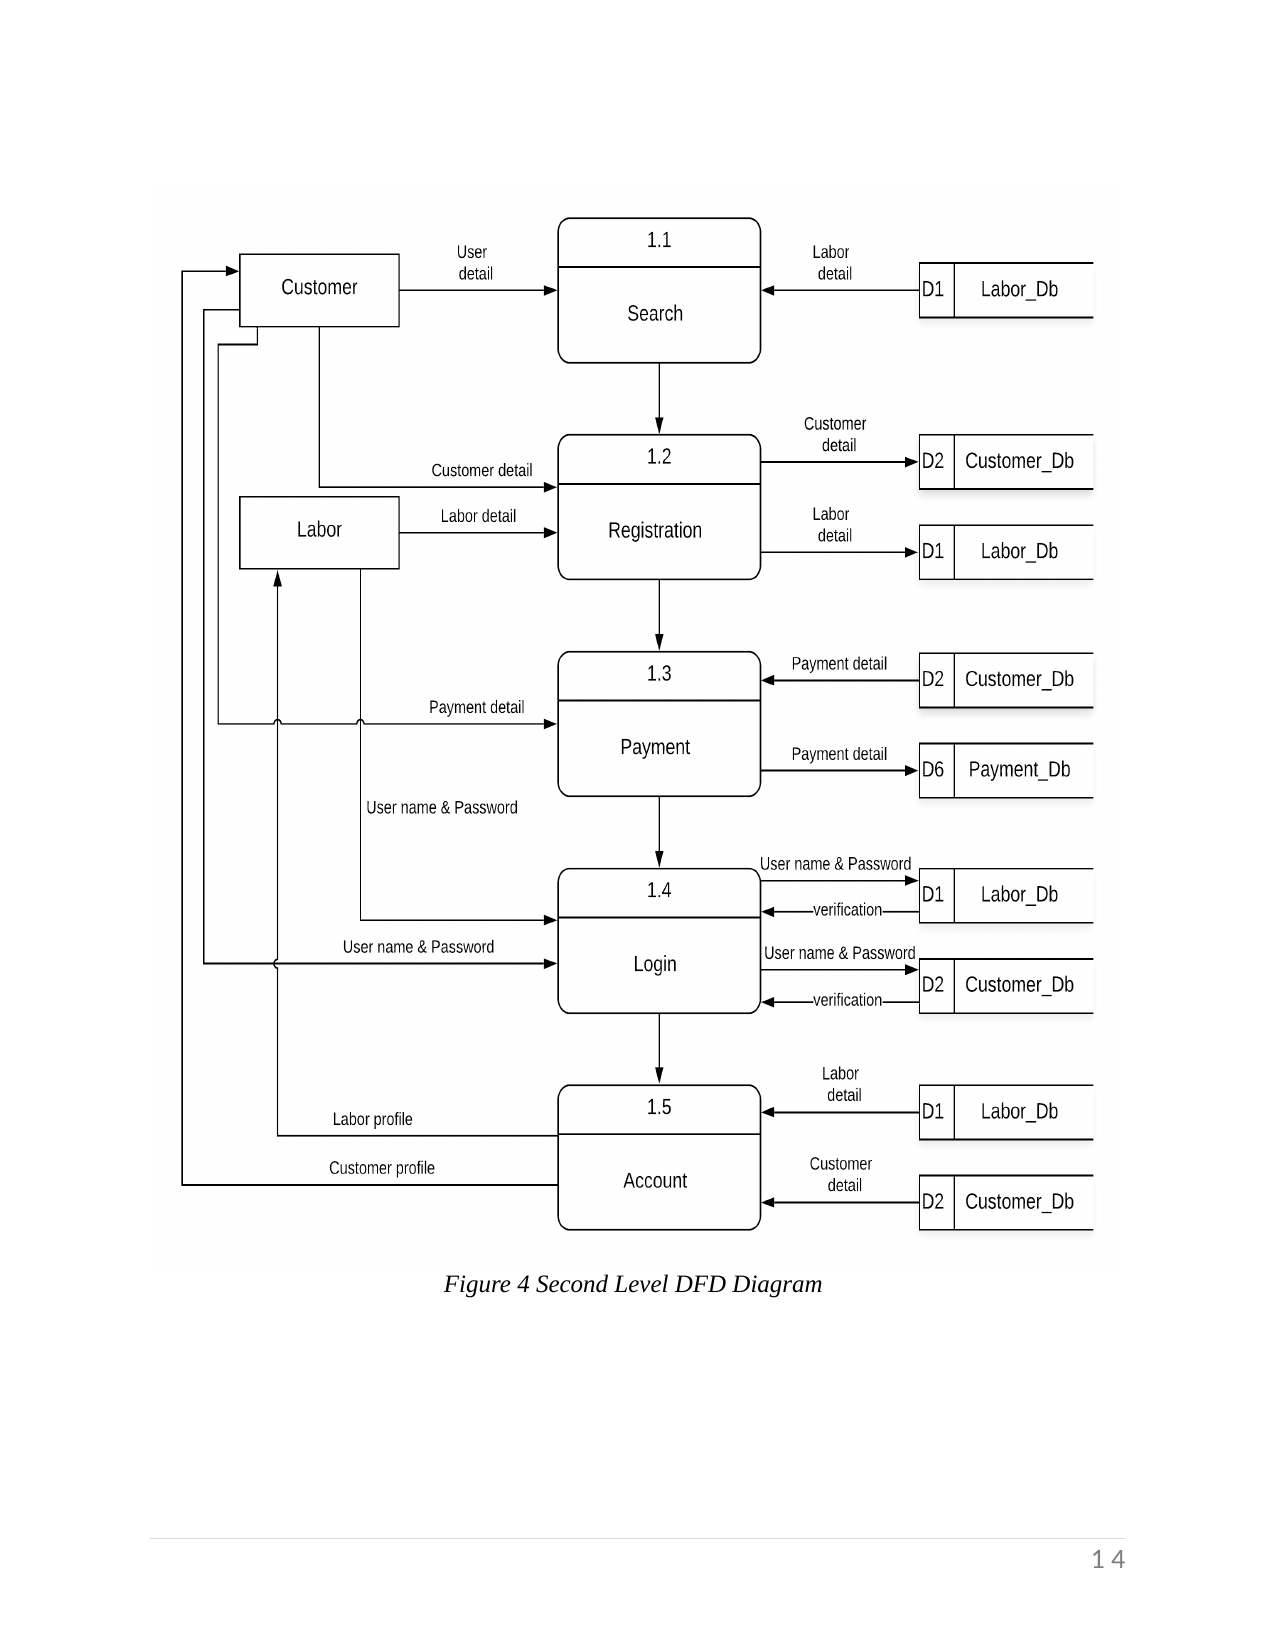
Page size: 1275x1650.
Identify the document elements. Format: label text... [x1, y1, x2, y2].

picture [153, 183, 1122, 1266]
text Figure 4 Second Level DFD Diagram [150, 183, 1125, 1298]
